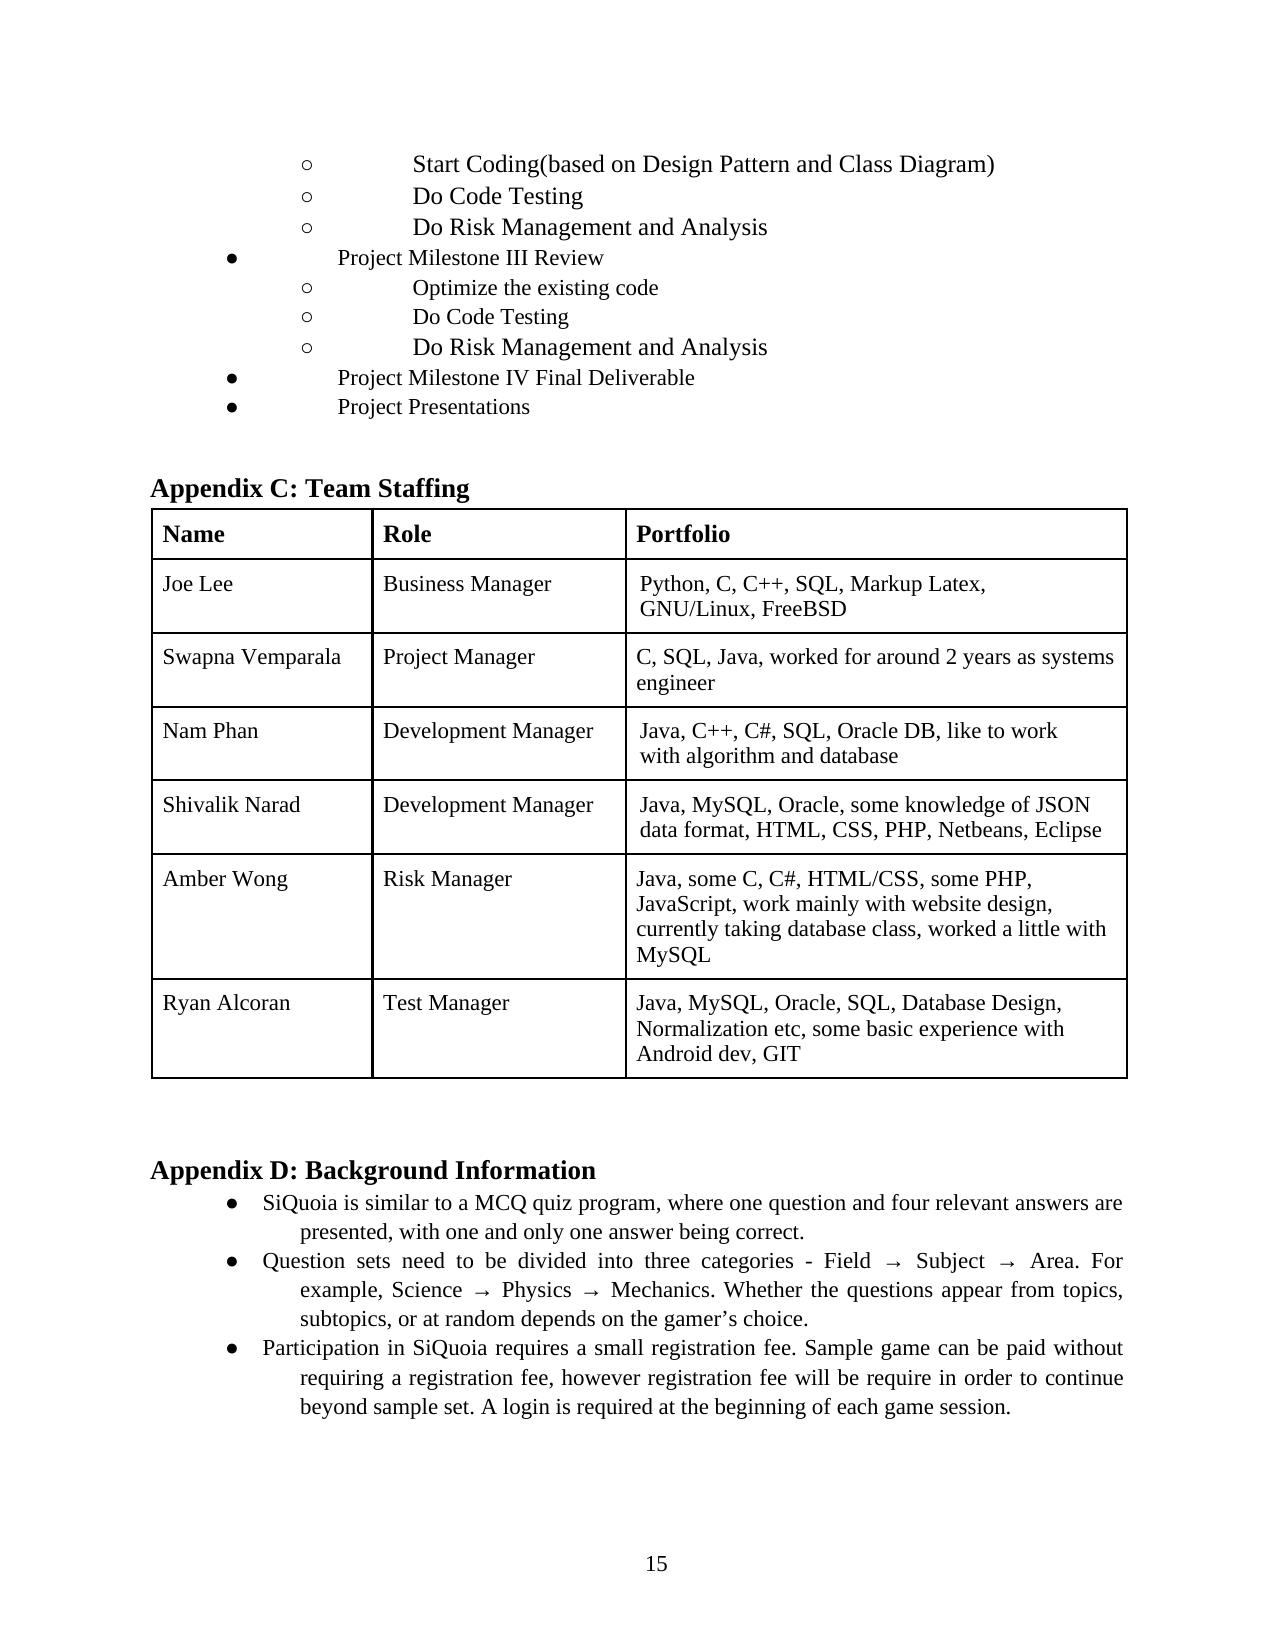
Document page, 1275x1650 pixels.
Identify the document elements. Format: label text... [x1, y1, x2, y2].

table_cell Amber Wong [153, 855, 371, 978]
list SiQuoia is similar to a MCQ quiz program, where one question and four relevant answers are presented, with one and only one answer being correct. [225, 1189, 1125, 1244]
table_cell Python, C, C++, SQL, Markup Latex, GNU/Linux, FreeBSD [627, 560, 1126, 632]
table_cell Joe Lee [153, 560, 371, 632]
list Do Risk Management and Analysis [300, 333, 1125, 361]
list Question sets need to be divided into three categories - Field → Subject → Area. For example, Science → Physics → Mechanics. Whether the questions appear from topics, subtopics, or at random depends on the gamer’s choice. [225, 1248, 1125, 1332]
table_cell Development Manager [374, 781, 625, 853]
list Optimize the existing code [300, 274, 1125, 300]
table_cell Java, MySQL, Oracle, SQL, Database Design, Normalization etc, some basic experience with Android dev, GIT [627, 980, 1126, 1077]
table_cell Java, MySQL, Oracle, some knowledge of JSON data format, HTML, CSS, PHP, Netbeans, Eclipse [627, 781, 1126, 853]
table_cell Ryan Alcoran [153, 980, 371, 1077]
table_cell Business Manager [374, 560, 625, 632]
table_cell Nam Phan [153, 708, 371, 779]
table_cell Java, some C, C#, HTML/CSS, some PHP, JavaScript, work mainly with website design, currently taking database class, worked a little with MySQL [627, 855, 1126, 978]
list Project Presentations [225, 394, 1125, 419]
table_cell Shivalik Narad [153, 781, 371, 853]
list Start Coding(based on Design Pattern and Class Diagram) [300, 150, 1125, 178]
list Do Code Testing [300, 182, 1125, 209]
table_header Role [374, 510, 625, 558]
table_cell Development Manager [374, 708, 625, 779]
table_cell Java, C++, C#, SQL, Oracle DB, like to work with algorithm and database [627, 708, 1126, 779]
table_header Portfolio [627, 510, 1126, 558]
table_header Name [153, 510, 371, 558]
list Project Milestone III Review [225, 245, 1125, 271]
table_cell Project Manager [374, 634, 625, 706]
list Project Milestone IV Final Deliverable [225, 364, 1125, 390]
list Do Code Testing [300, 304, 1125, 329]
subtitle Appendix D: Background Information [150, 1155, 1125, 1185]
table_cell C, SQL, Java, worked for around 2 years as systems engineer [627, 634, 1126, 706]
subtitle Appendix C: Team Staffing [150, 473, 1125, 503]
table_cell Risk Manager [374, 855, 625, 978]
table_cell Test Manager [374, 980, 625, 1077]
table_cell Swapna Vemparala [153, 634, 371, 706]
list Do Risk Management and Analysis [300, 213, 1125, 241]
list Participation in SiQuoia requires a small registration fee. Sample game can be paid without requiring a registration fee, however registration fee will be require in order to continue beyond sample set. A login is required at the beginning of each game session. [225, 1335, 1125, 1419]
